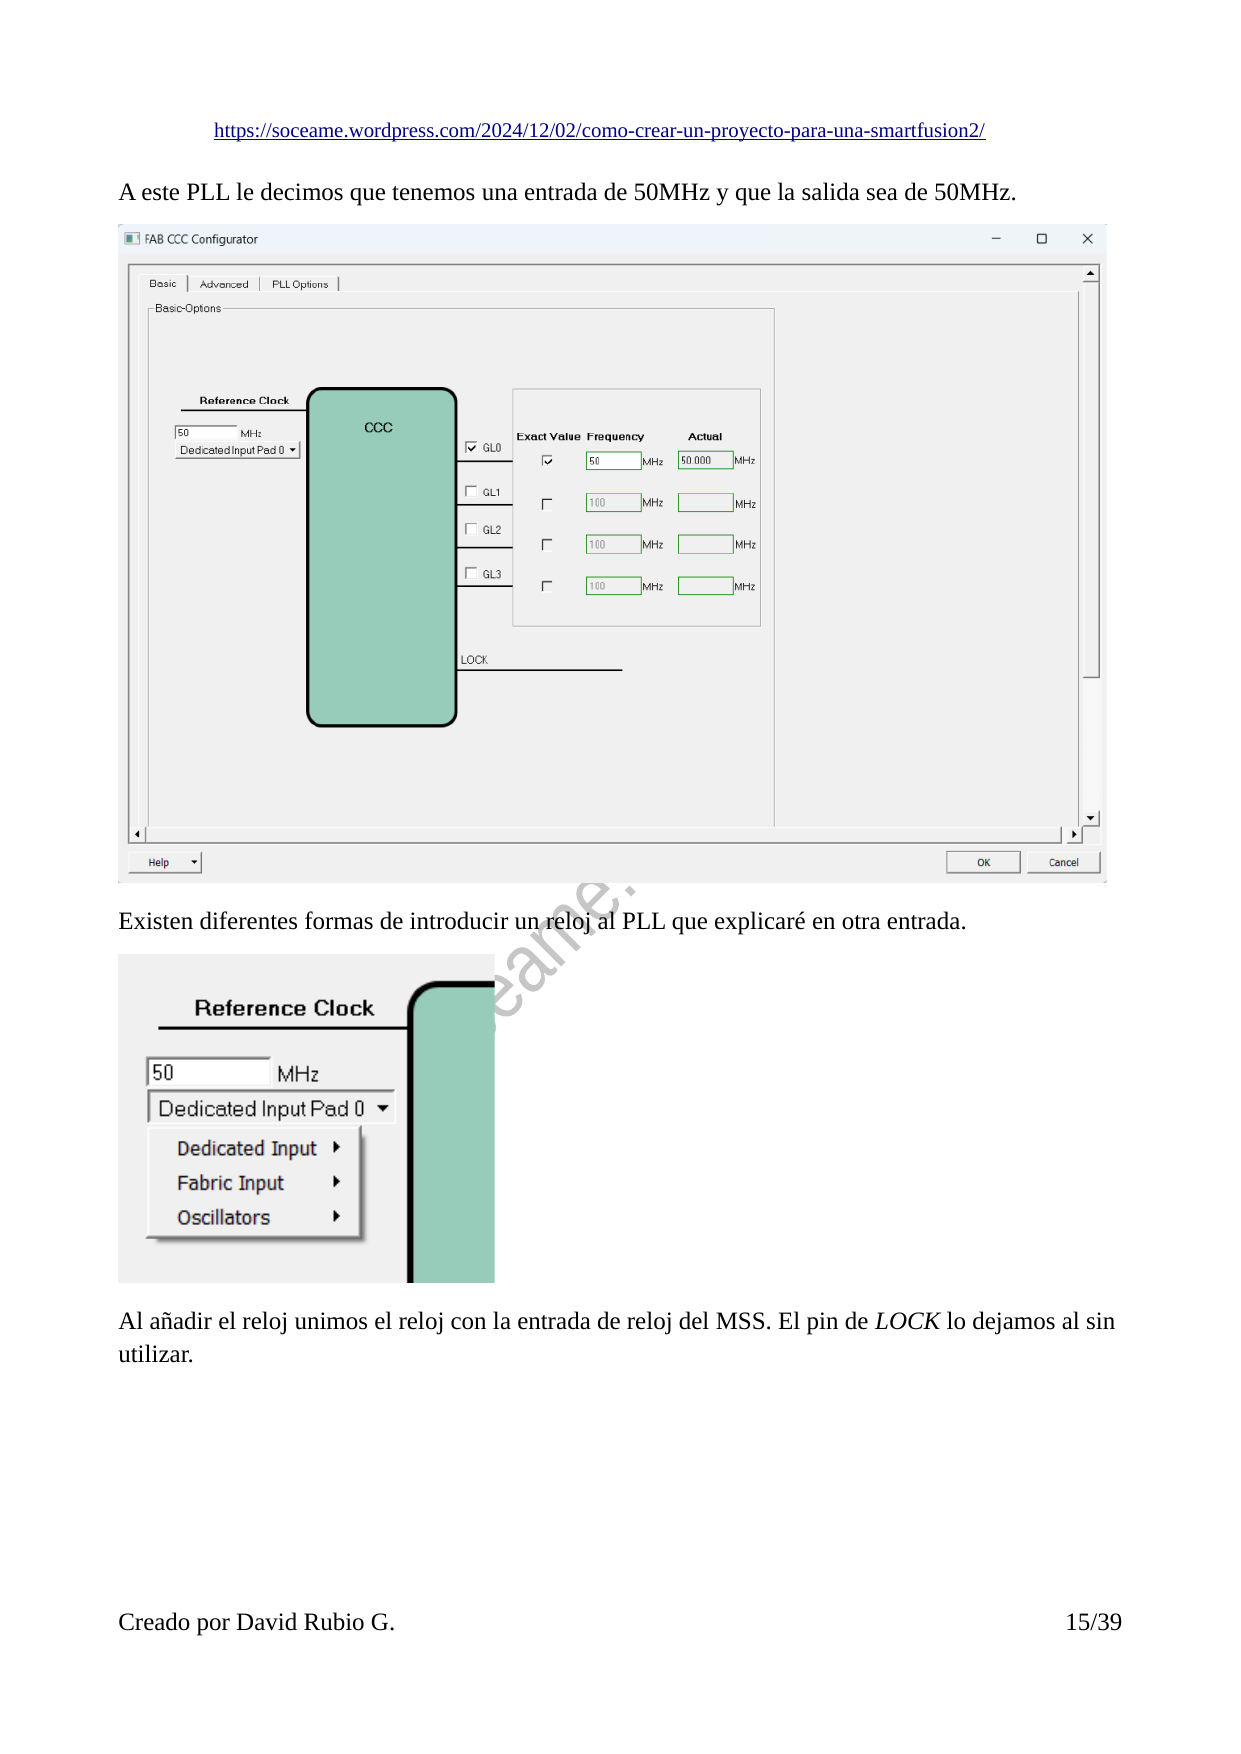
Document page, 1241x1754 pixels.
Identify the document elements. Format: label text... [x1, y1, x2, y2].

text Al añadir el reloj unimos el reloj con la entrada de reloj del MSS. El pin de LOCK lo dejamos al sin utilizar. [118, 1306, 1122, 1368]
text Existen diferentes formas de introducir un reloj al PLL que explicaré en otra entrada. [571, 906, 1122, 935]
text A este PLL le decimos que tenemos una entrada de 50MHz y que la salida sea de 50MHz. [118, 177, 1122, 206]
picture [118, 954, 495, 1283]
text Existen diferentes formas de introducir un reloj al PLL que explicaré en otra entrada. [118, 906, 557, 935]
picture [118, 224, 1107, 883]
